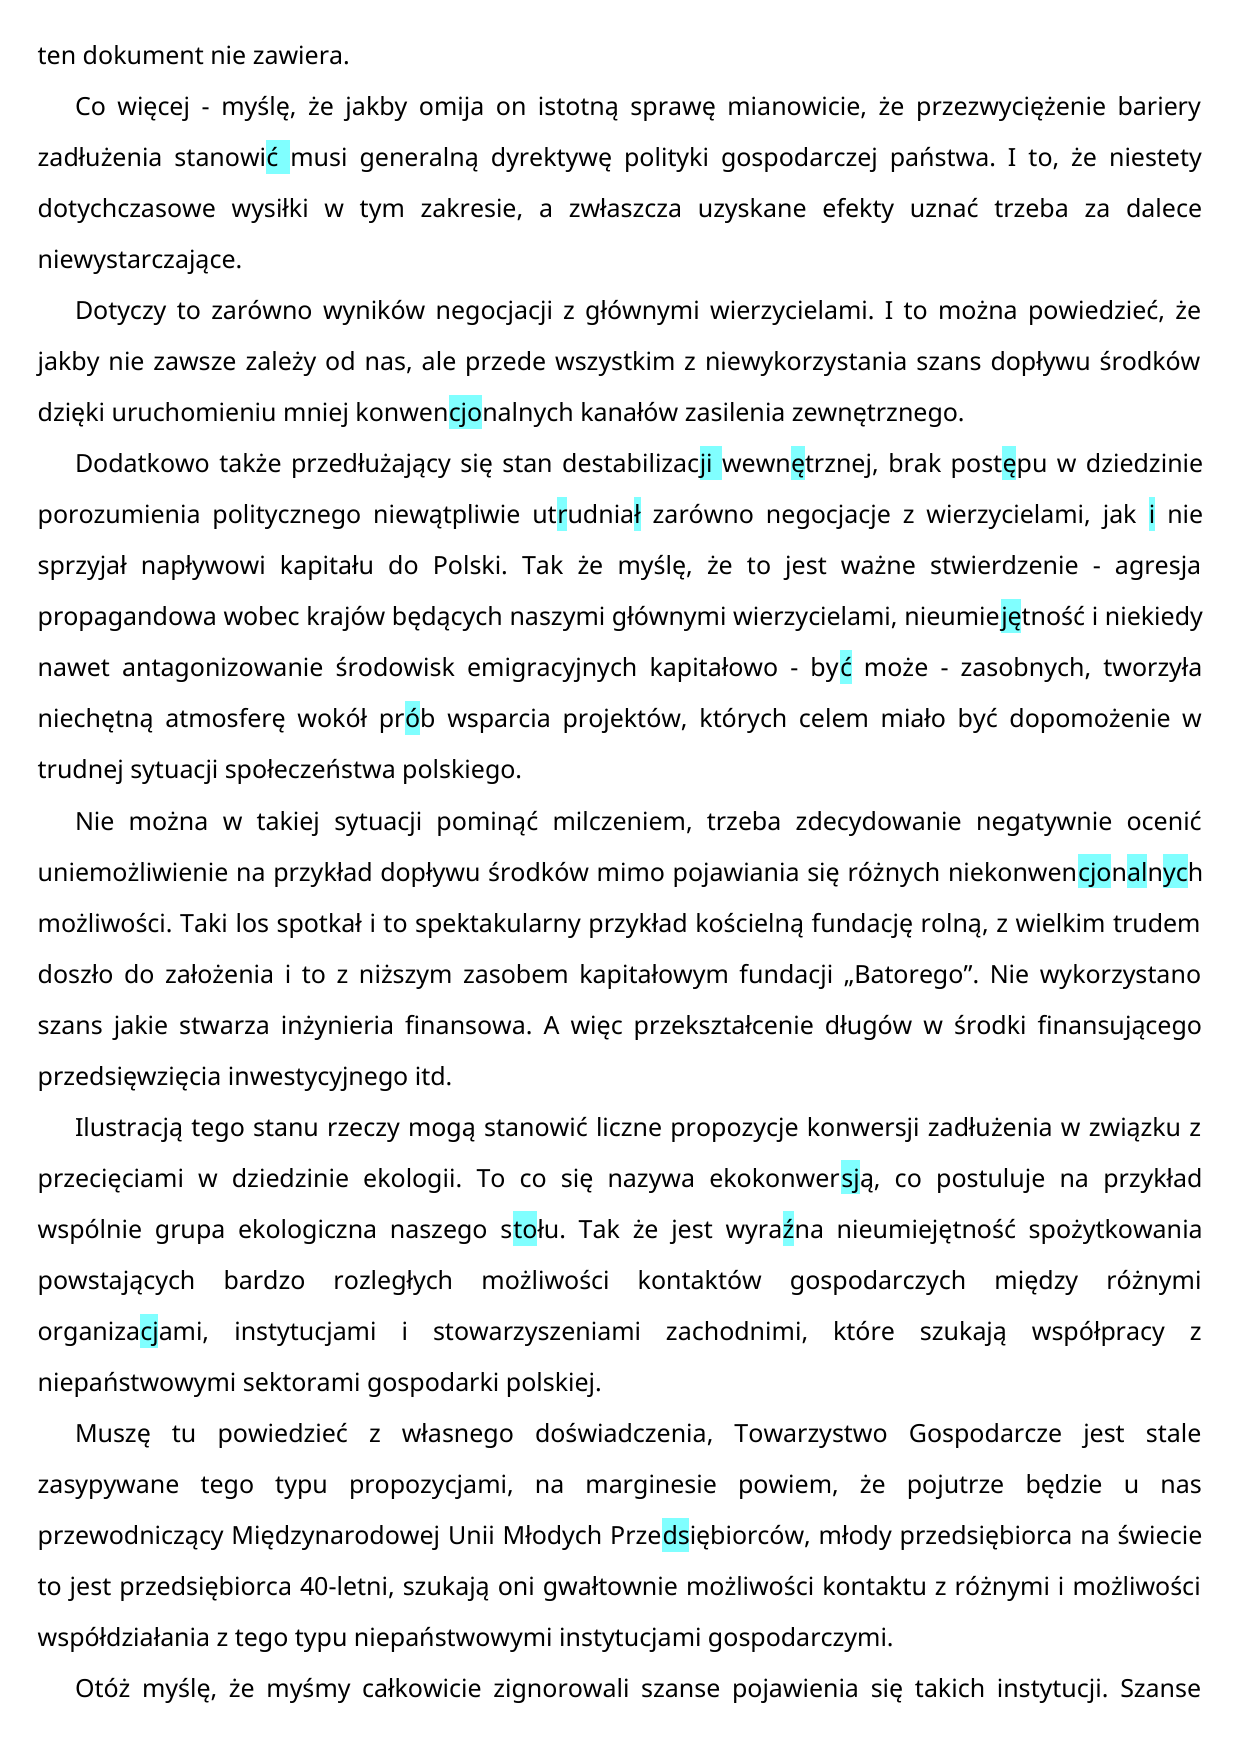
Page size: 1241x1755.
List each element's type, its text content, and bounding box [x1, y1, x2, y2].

text Co więcej - myślę, że jakby omija on istotną sprawę mianowicie, że przezwyciężenie bariery zadłużenia stanowić musi generalną dyrektywę polityki gospodarczej państwa. I to, że niestety dotychczasowe wysiłki w tym zakresie, a zwłaszcza uzyskane efekty uznać trzeba za dalece niewystarczające. [37, 88, 1203, 276]
text ten dokument nie zawiera. [37, 37, 1203, 72]
text Ilustracją tego stanu rzeczy mogą stanowić liczne propozycje konwersji zadłużenia w związku z przecięciami w dziedzinie ekologii. To co się nazywa ekokonwersją, co postuluje na przykład wspólnie grupa ekologiczna naszego stołu. Tak że jest wyraźna nieumiejętność spożytkowania powstających bardzo rozległych możliwości kontaktów gospodarczych między różnymi organizacjami, instytucjami i stowarzyszeniami zachodnimi, które szukają współpracy z niepaństwowymi sektorami gospodarki polskiej. [37, 1109, 1203, 1399]
text Muszę tu powiedzieć z własnego doświadczenia, Towarzystwo Gospodarcze jest stale zasypywane tego typu propozycjami, na marginesie powiem, że pojutrze będzie u nas przewodniczący Międzynarodowej Unii Młodych Przedsiębiorców, młody przedsiębiorca na świecie to jest przedsiębiorca 40-letni, szukają oni gwałtownie możliwości kontaktu z różnymi i możliwości współdziałania z tego typu niepaństwowymi instytucjami gospodarczymi. [37, 1416, 1203, 1654]
text Otóż myślę, że myśmy całkowicie zignorowali szanse pojawienia się takich instytucji. Szanse [37, 1671, 1203, 1705]
text Dotyczy to zarówno wyników negocjacji z głównymi wierzycielami. I to można powiedzieć, że jakby nie zawsze zależy od nas, ale przede wszystkim z niewykorzystania szans dopływu środków dzięki uruchomieniu mniej konwencjonalnych kanałów zasilenia zewnętrznego. [37, 293, 1203, 429]
text Dodatkowo także przedłużający się stan destabilizacji wewnętrznej, brak postępu w dziedzinie porozumienia politycznego niewątpliwie utrudniał zarówno negocjacje z wierzycielami, jak i nie sprzyjał napływowi kapitału do Polski. Tak że myślę, że to jest ważne stwierdzenie - agresja propagandowa wobec krajów będących naszymi głównymi wierzycielami, nieumiejętność i niekiedy nawet antagonizowanie środowisk emigracyjnych kapitałowo - być może - zasobnych, tworzyła niechętną atmosferę wokół prób wsparcia projektów, których celem miało być dopomożenie w trudnej sytuacji społeczeństwa polskiego. [37, 446, 1203, 786]
text Nie można w takiej sytuacji pominąć milczeniem, trzeba zdecydowanie negatywnie ocenić uniemożliwienie na przykład dopływu środków mimo pojawiania się różnych niekonwencjonalnych możliwości. Taki los spotkał i to spektakularny przykład kościelną fundację rolną, z wielkim trudem doszło do założenia i to z niższym zasobem kapitałowym fundacji „Batorego”. Nie wykorzystano szans jakie stwarza inżynieria finansowa. A więc przekształcenie długów w środki finansującego przedsięwzięcia inwestycyjnego itd. [37, 803, 1203, 1092]
